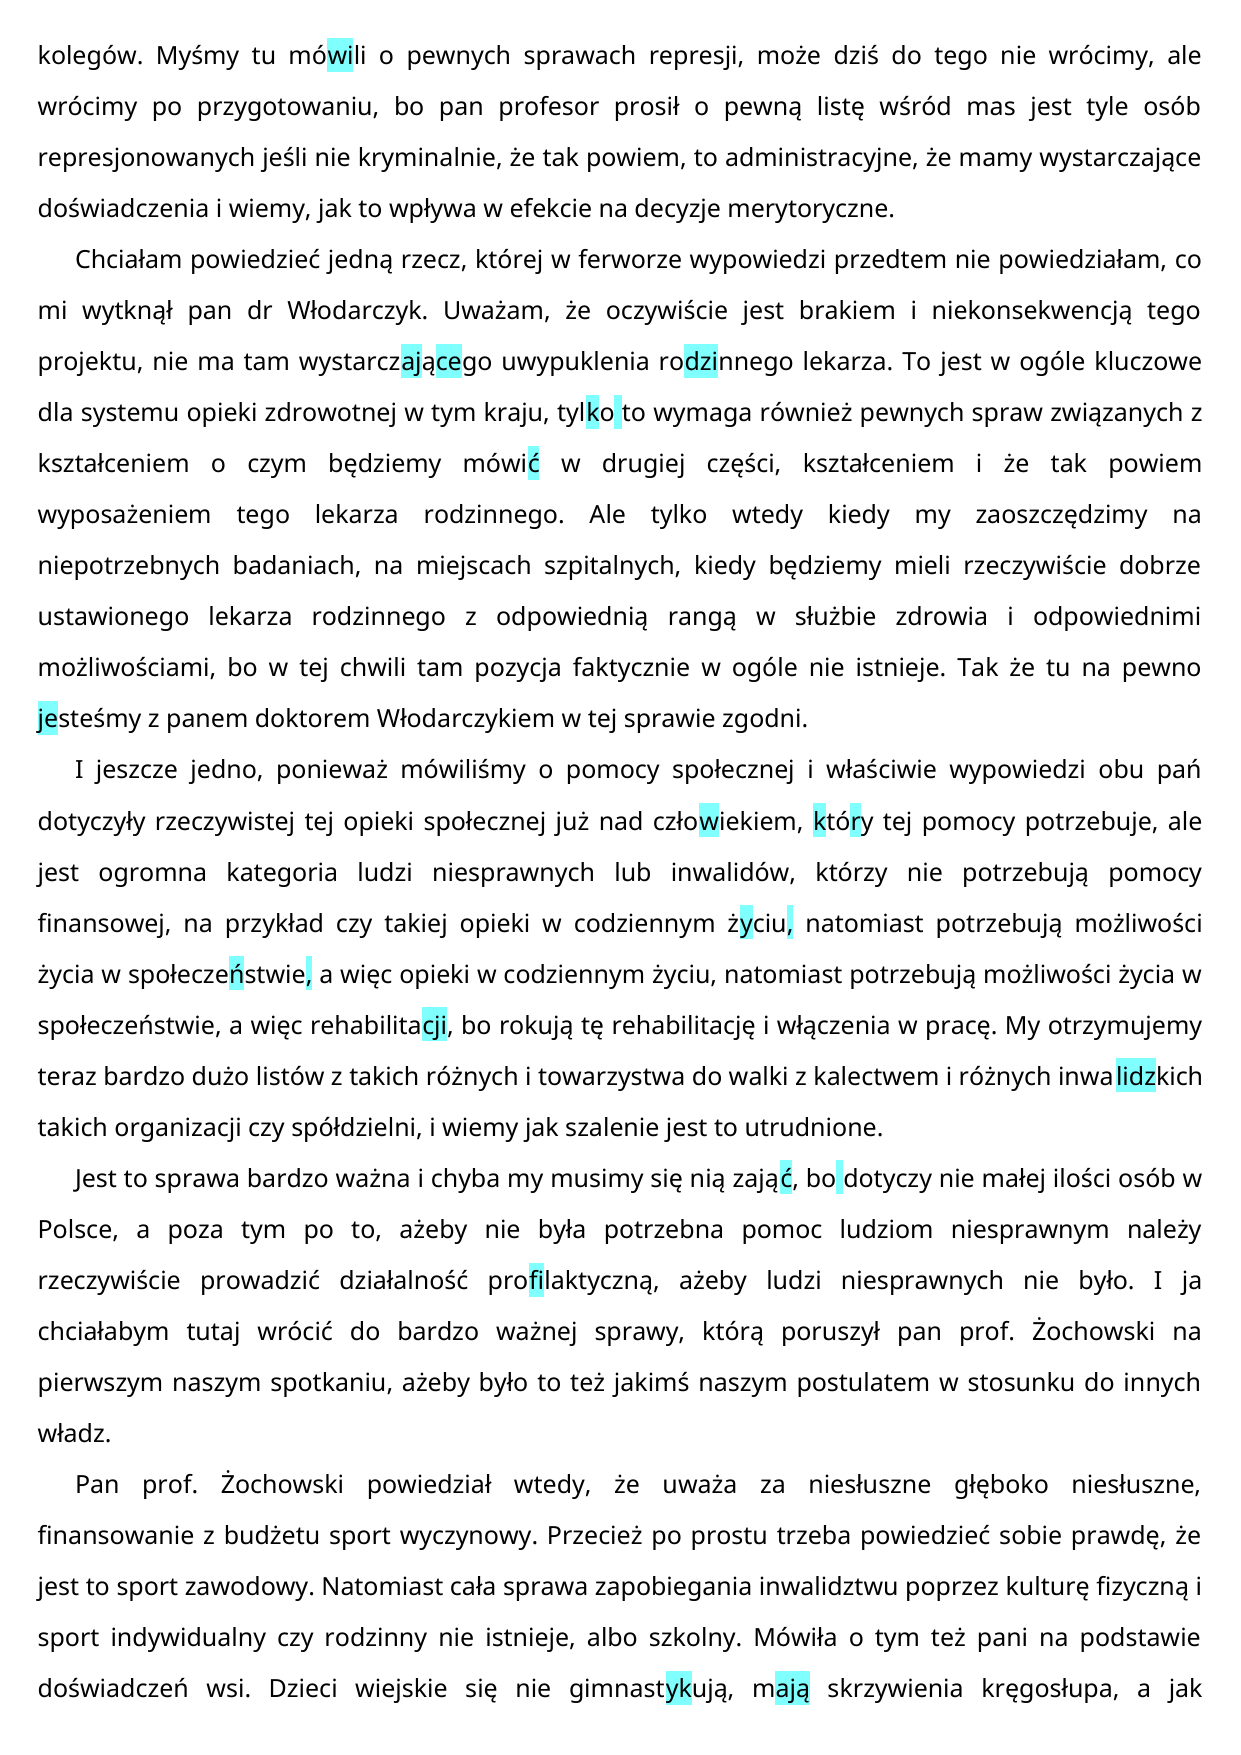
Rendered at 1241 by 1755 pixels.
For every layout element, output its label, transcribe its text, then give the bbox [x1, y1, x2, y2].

text Pan prof. Żochowski powiedział wtedy, że uważa za niesłuszne głęboko niesłuszne, finansowanie z budżetu sport wyczynowy. Przecież po prostu trzeba powiedzieć sobie prawdę, że jest to sport zawodowy. Natomiast cała sprawa zapobiegania inwalidztwu poprzez kulturę fizyczną i sport indywidualny czy rodzinny nie istnieje, albo szkolny. Mówiła o tym też pani na podstawie doświadczeń wsi. Dzieci wiejskie się nie gimnastykują, mają skrzywienia kręgosłupa, a jak [37, 1467, 1203, 1705]
text Chciałam powiedzieć jedną rzecz, której w ferworze wypowiedzi przedtem nie powiedziałam, co mi wytknął pan dr Włodarczyk. Uważam, że oczywiście jest brakiem i niekonsekwencją tego projektu, nie ma tam wystarczającego uwypuklenia rodzinnego lekarza. To jest w ogóle kluczowe dla systemu opieki zdrowotnej w tym kraju, tylko to wymaga również pewnych spraw związanych z kształceniem o czym będziemy mówić w drugiej części, kształceniem i że tak powiem wyposażeniem tego lekarza rodzinnego. Ale tylko wtedy kiedy my zaoszczędzimy na niepotrzebnych badaniach, na miejscach szpitalnych, kiedy będziemy mieli rzeczywiście dobrze ustawionego lekarza rodzinnego z odpowiednią rangą w służbie zdrowia i odpowiednimi możliwościami, bo w tej chwili tam pozycja faktycznie w ogóle nie istnieje. Tak że tu na pewno jesteśmy z panem doktorem Włodarczykiem w tej sprawie zgodni. [37, 242, 1203, 735]
text kolegów. Myśmy tu mówili o pewnych sprawach represji, może dziś do tego nie wrócimy, ale wrócimy po przygotowaniu, bo pan profesor prosił o pewną listę wśród mas jest tyle osób represjonowanych jeśli nie kryminalnie, że tak powiem, to administracyjne, że mamy wystarczające doświadczenia i wiemy, jak to wpływa w efekcie na decyzje merytoryczne. [37, 37, 1203, 225]
text I jeszcze jedno, ponieważ mówiliśmy o pomocy społecznej i właściwie wypowiedzi obu pań dotyczyły rzeczywistej tej opieki społecznej już nad człowiekiem, który tej pomocy potrzebuje, ale jest ogromna kategoria ludzi niesprawnych lub inwalidów, którzy nie potrzebują pomocy finansowej, na przykład czy takiej opieki w codziennym życiu, natomiast potrzebują możliwości życia w społeczeństwie, a więc opieki w codziennym życiu, natomiast potrzebują możliwości życia w społeczeństwie, a więc rehabilitacji, bo rokują tę rehabilitację i włączenia w pracę. My otrzymujemy teraz bardzo dużo listów z takich różnych i towarzystwa do walki z kalectwem i różnych inwalidzkich takich organizacji czy spółdzielni, i wiemy jak szalenie jest to utrudnione. [37, 752, 1203, 1143]
text Jest to sprawa bardzo ważna i chyba my musimy się nią zająć, bo dotyczy nie małej ilości osób w Polsce, a poza tym po to, ażeby nie była potrzebna pomoc ludziom niesprawnym należy rzeczywiście prowadzić działalność profilaktyczną, ażeby ludzi niesprawnych nie było. I ja chciałabym tutaj wrócić do bardzo ważnej sprawy, którą poruszył pan prof. Żochowski na pierwszym naszym spotkaniu, ażeby było to też jakimś naszym postulatem w stosunku do innych władz. [37, 1160, 1203, 1450]
